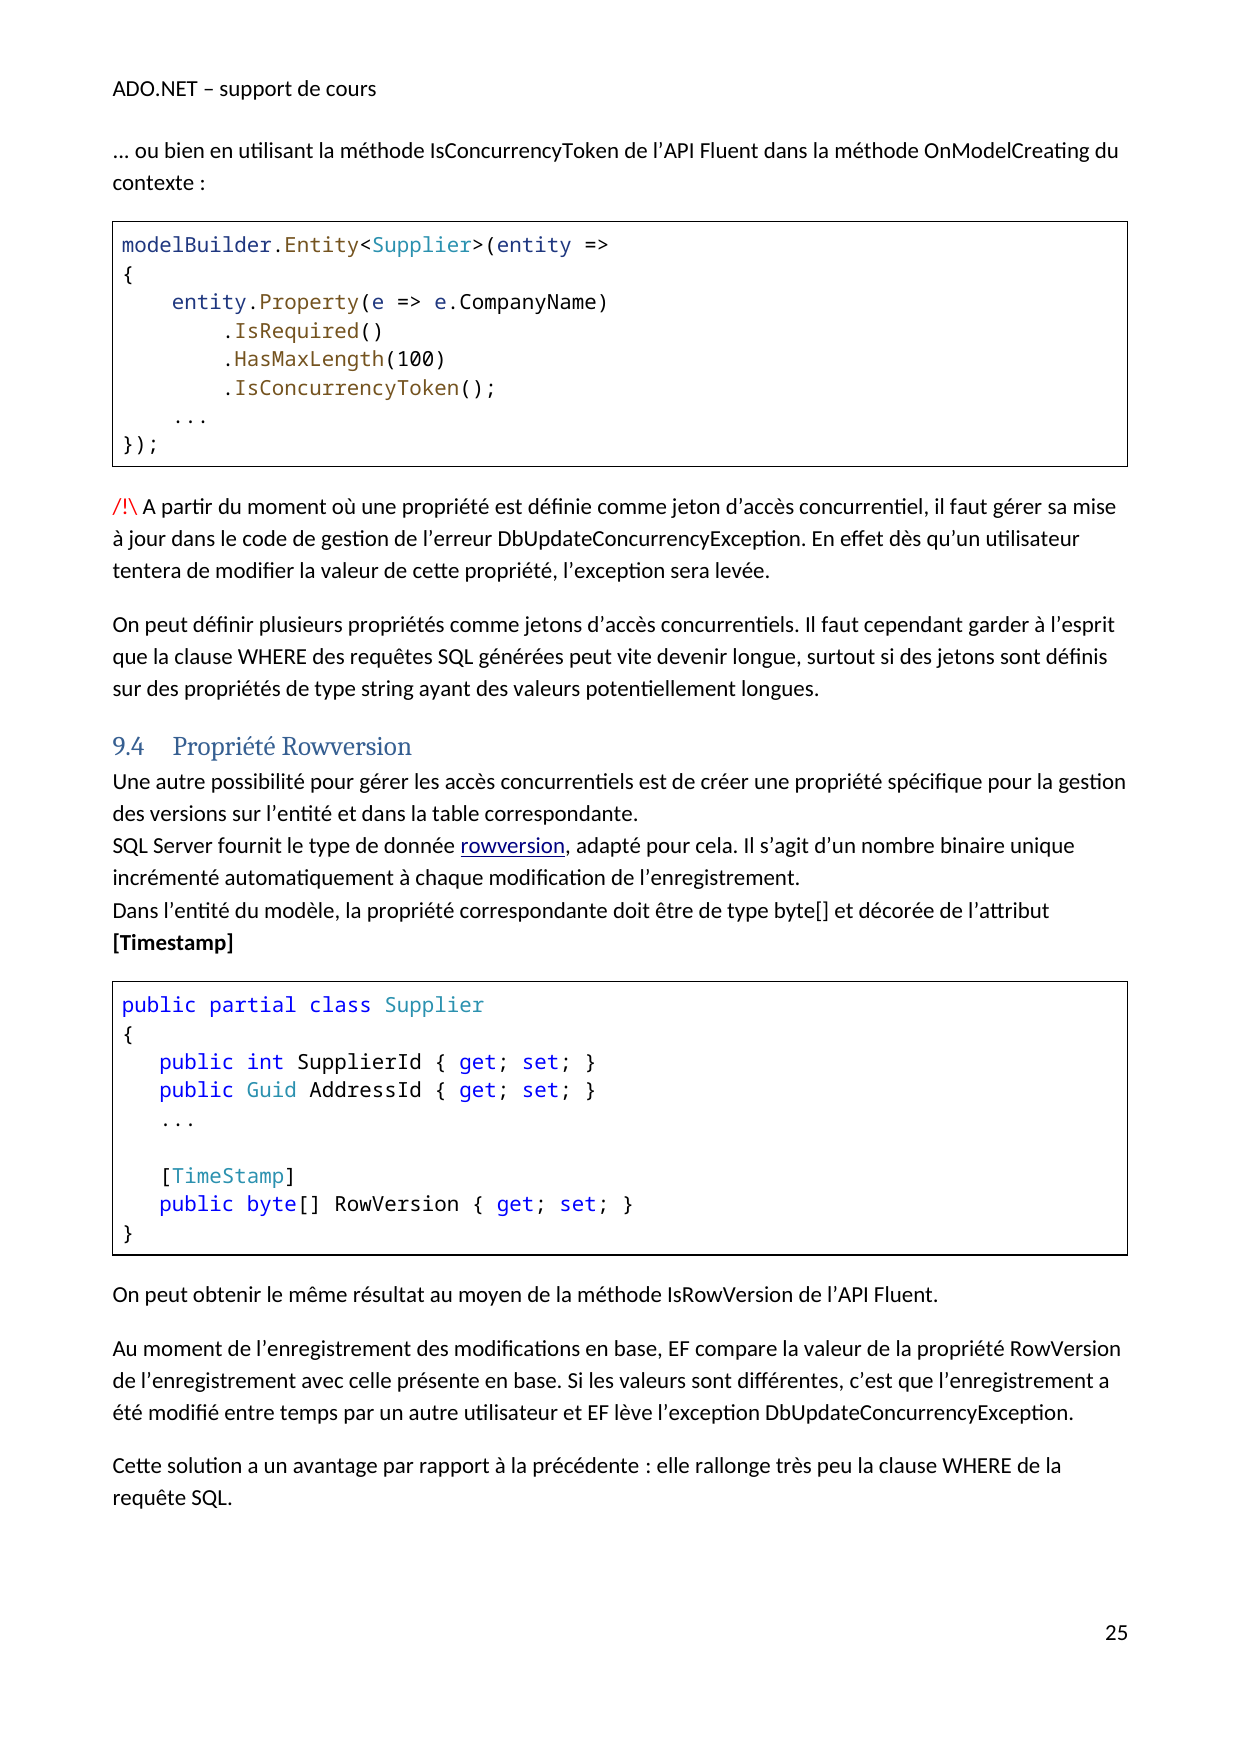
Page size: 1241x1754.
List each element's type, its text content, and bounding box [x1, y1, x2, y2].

text }); [113, 420, 1127, 466]
text On peut obtenir le même résultat au moyen de la méthode IsRowVersion de l’API Fluent. [112, 1281, 1128, 1309]
text On peut définir plusieurs propriétés comme jetons d’accès concurrentiels. Il faut cependant garder à l’esprit que la clause WHERE des requêtes SQL générées peut vite devenir longue, surtout si des jetons sont définis sur des propriétés de type string ayant des valeurs potentiellement longues. [112, 610, 1128, 702]
text modelBuilder.Entity<Supplier>(entity => [113, 222, 1127, 249]
text .IsConcurrencyToken(); ... [113, 363, 1127, 420]
text public Guid AddressId { get; set; } ... [113, 1066, 1127, 1152]
text public byte[] RowVersion { get; set; } [113, 1180, 1127, 1208]
text .IsRequired() [113, 306, 1127, 335]
text { [113, 249, 1127, 278]
text Au moment de l’enregistrement des modifications en base, EF compare la valeur de la propriété RowVersion de l’enregistrement avec celle présente en base. Si les valeurs sont différentes, c’est que l’enregistrement a été modifié entre temps par un autre utilisateur et EF lève l’exception DbUpdateConcurrencyException. [112, 1334, 1128, 1426]
text Cette solution a un avantage par rapport à la précédente : elle rallonge très peu la clause WHERE de la requête SQL. [112, 1451, 1128, 1511]
text } [113, 1208, 1127, 1254]
text { [113, 1009, 1127, 1038]
text [TimeStamp] [113, 1152, 1127, 1180]
text /!\ A partir du moment où une propriété est définie comme jeton d’accès concurrentiel, il faut gérer sa mise à jour dans le code de gestion de l’erreur DbUpdateConcurrencyException. En effet dès qu’un utilisateur tentera de modifier la valeur de cette propriété, l’exception sera levée. [112, 492, 1128, 585]
text public int SupplierId { get; set; } [113, 1038, 1127, 1066]
subtitle Propriété Rowversion [112, 731, 1128, 762]
text entity.Property(e => e.CompanyName) [113, 278, 1127, 306]
text public partial class Supplier [113, 982, 1127, 1009]
text ... ou bien en utilisant la méthode IsConcurrencyToken de l’API Fluent dans la méthode OnModelCreating du contexte : [112, 136, 1128, 196]
text Une autre possibilité pour gérer les accès concurrentiels est de créer une propriété spécifique pour la gestion des versions sur l’entité et dans la table correspondante. SQL Server fournit le type de donnée rowversion, adapté pour cela. Il s’agit d’un nombre binaire unique incrémenté automatiquement à chaque modification de l’enregistrement. Dans l’entité du modèle, la propriété correspondante doit être de type byte[] et décorée de l’attribut [Timestamp] [112, 767, 1128, 956]
text .HasMaxLength(100) [113, 335, 1127, 363]
